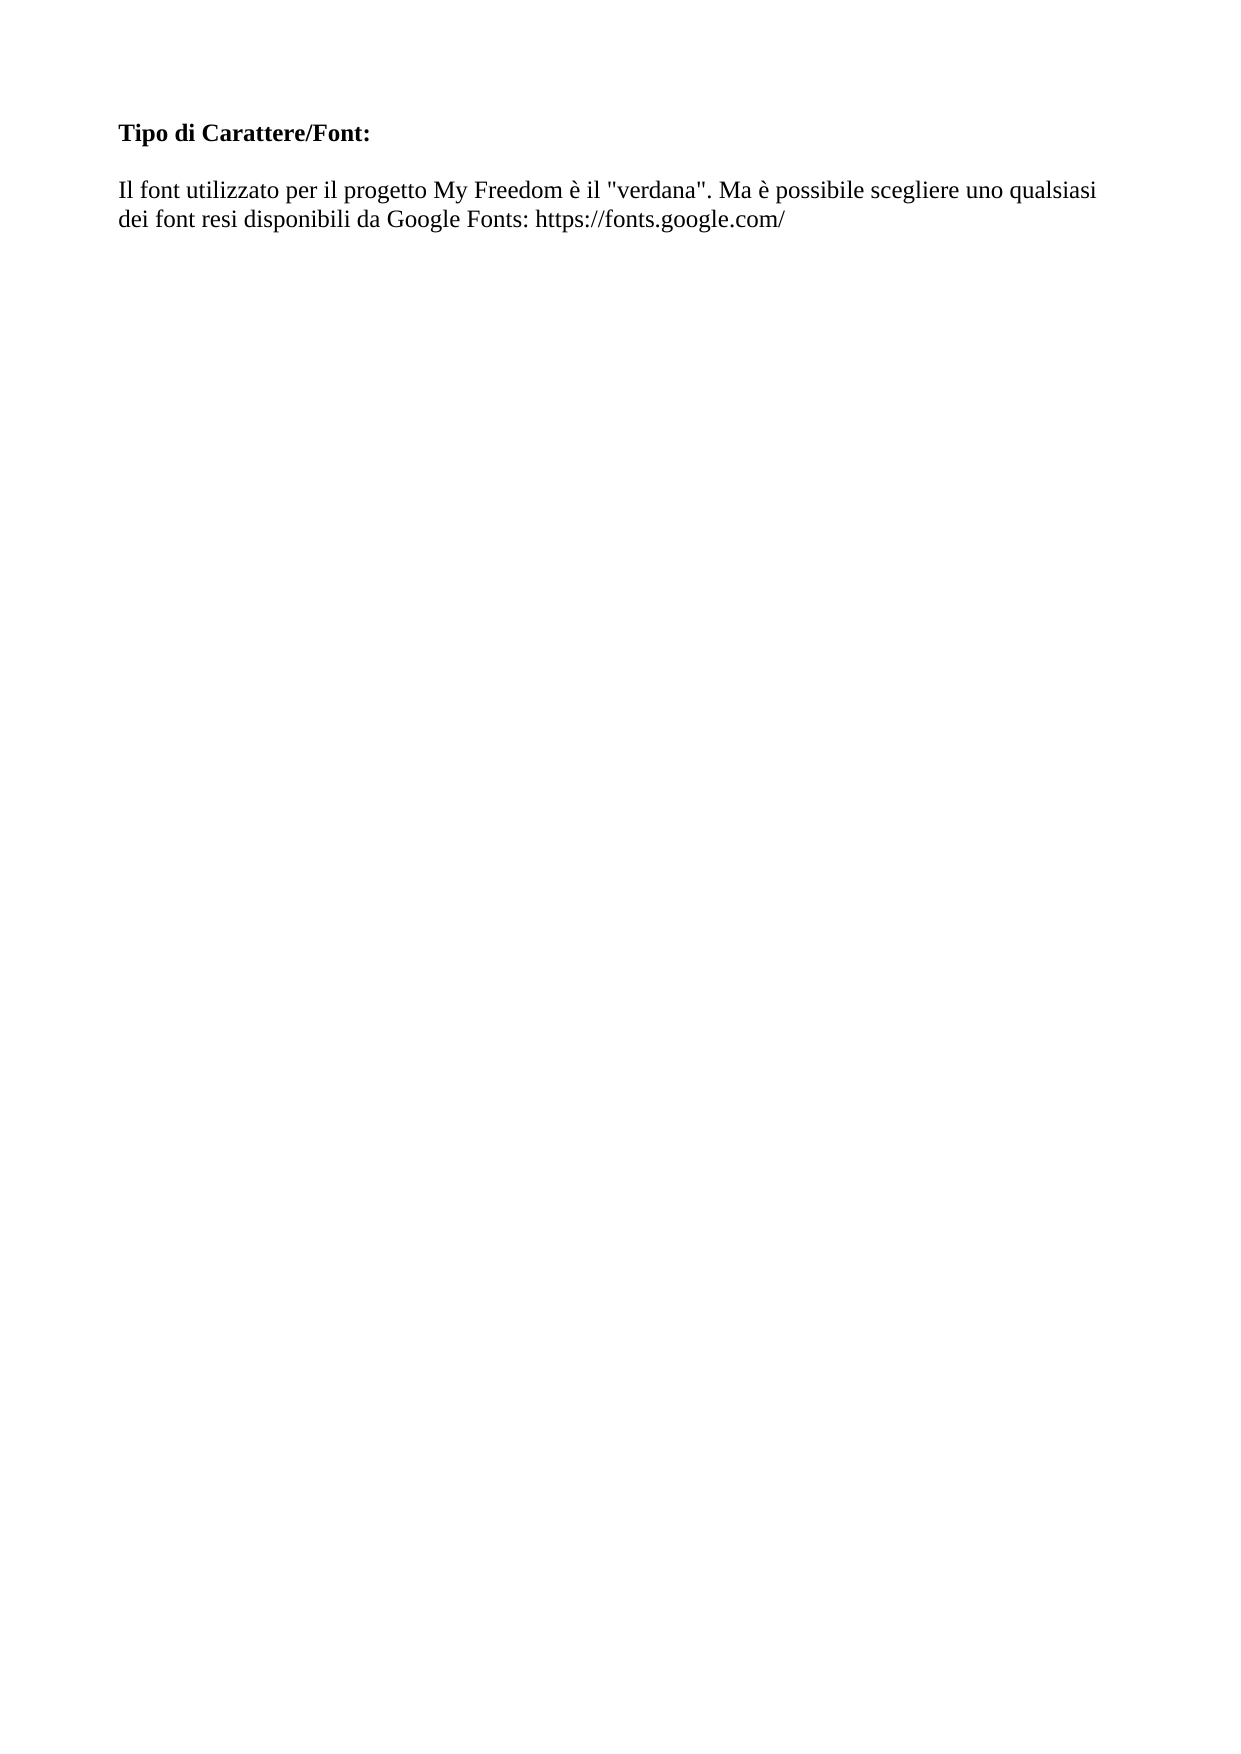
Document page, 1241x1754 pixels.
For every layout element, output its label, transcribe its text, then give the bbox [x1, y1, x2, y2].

text Tipo di Carattere/Font: [118, 118, 1122, 147]
text Il font utilizzato per il progetto My Freedom è il "verdana". Ma è possibile scegliere uno qualsiasi dei font resi disponibili da Google Fonts: https://fonts.google.com/ [118, 176, 1122, 233]
